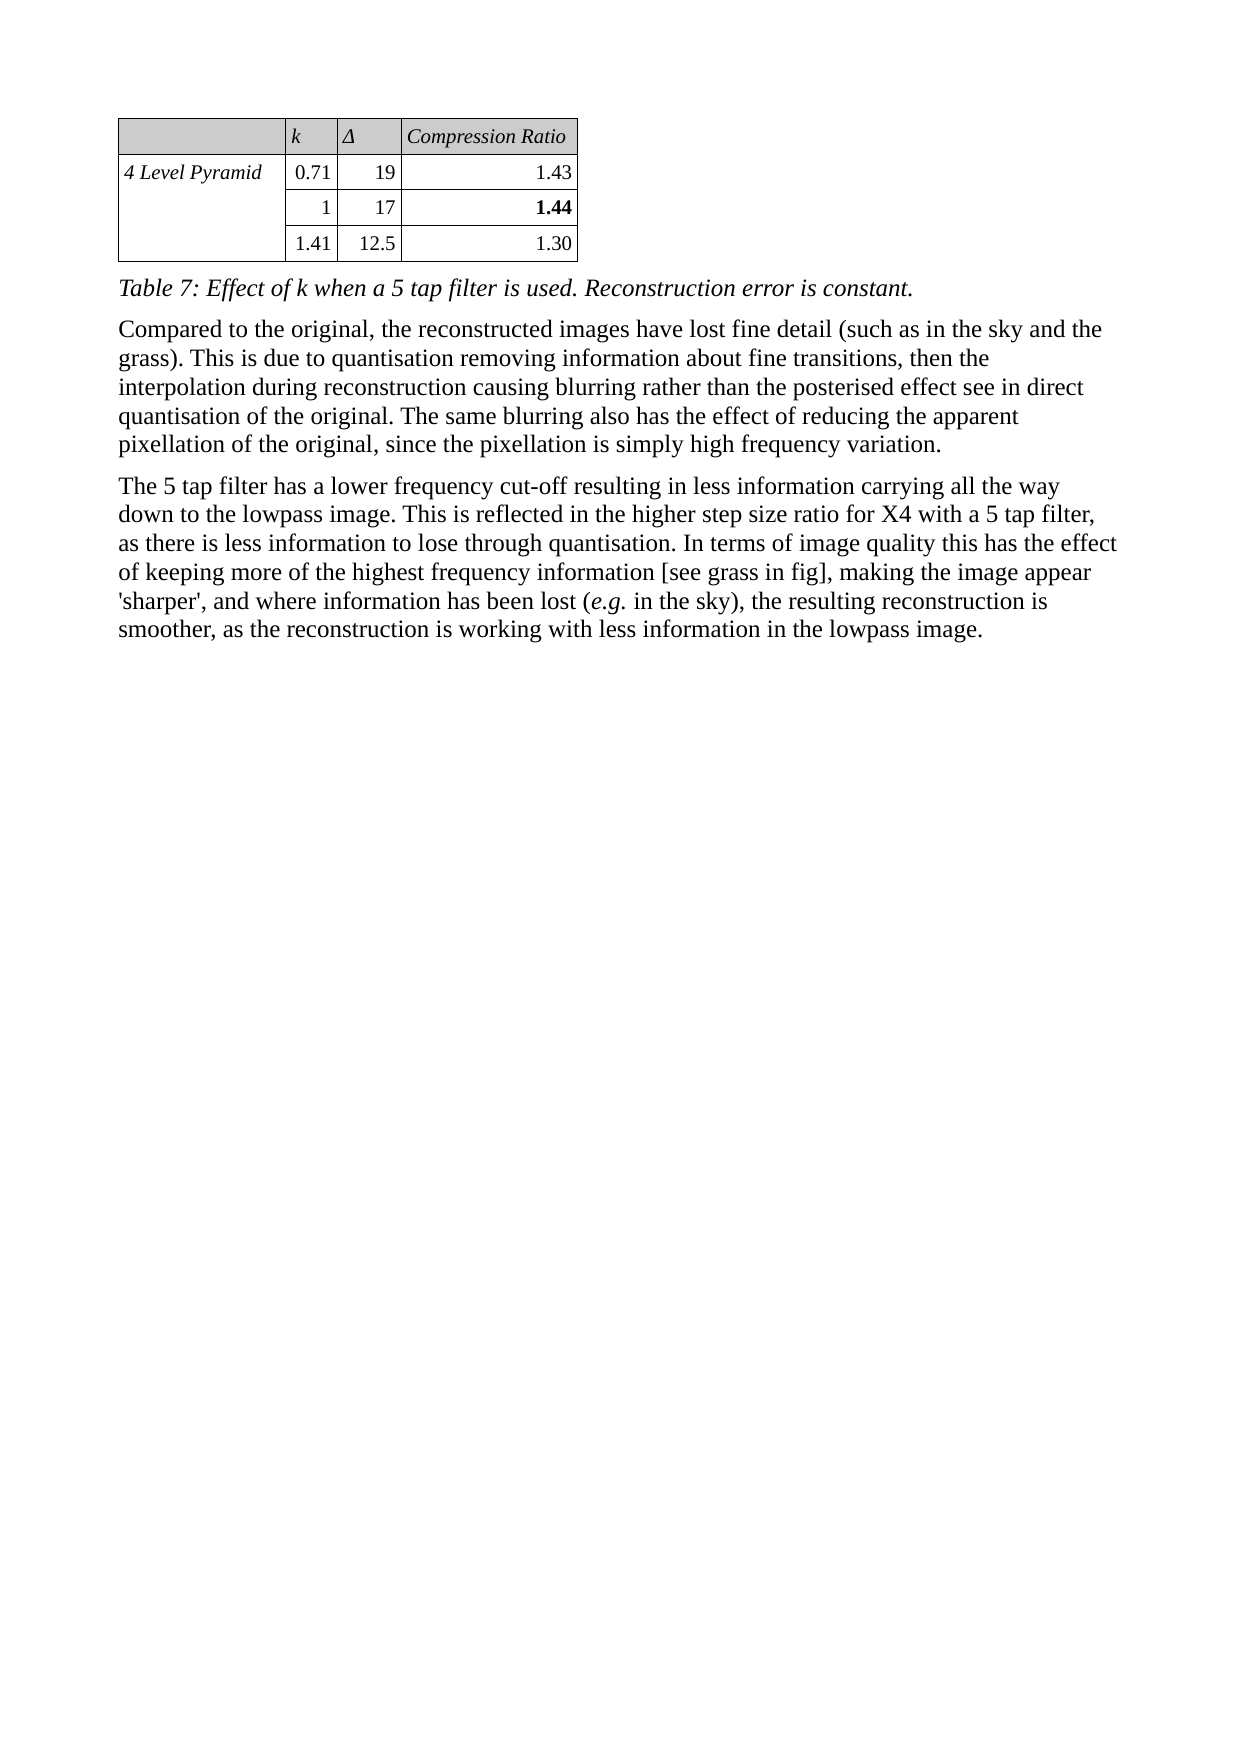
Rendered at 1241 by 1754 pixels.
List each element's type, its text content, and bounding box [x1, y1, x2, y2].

table_cell 17 [338, 190, 401, 225]
table_cell 1 [286, 190, 337, 225]
text The 5 tap filter has a lower frequency cut-off resulting in less information carrying all the way down to the lowpass image. This is reflected in the higher step size ratio for X4 with a 5 tap filter, as there is less information to lose through quantisation. In terms of image quality this has the effect of keeping more of the highest frequency information [see grass in fig], making the image appear 'sharper', and where information has been lost (e.g. in the sky), the resulting reconstruction is smoother, as the reconstruction is working with less information in the lowpass image. [118, 471, 1122, 643]
table_cell 1.43 [402, 155, 577, 189]
table_cell 0.71 [286, 155, 337, 189]
text Table 7: Effect of k when a 5 tap filter is used. Reconstruction error is constant. [118, 273, 1122, 302]
table_cell 12.5 [338, 226, 401, 261]
table_cell 1.30 [402, 226, 577, 261]
table_cell 19 [338, 155, 401, 189]
table_header Δ [338, 119, 401, 154]
table_header Compression Ratio [402, 119, 577, 154]
table_cell 4 Level Pyramid [119, 155, 285, 261]
text Compared to the original, the reconstructed images have lost fine detail (such as in the sky and the grass). This is due to quantisation removing information about fine transitions, then the interpolation during reconstruction causing blurring rather than the posterised effect see in direct quantisation of the original. The same blurring also has the effect of reducing the apparent pixellation of the original, since the pixellation is simply high frequency variation. [118, 314, 1122, 458]
table_header k [286, 119, 337, 154]
table_cell 1.41 [286, 226, 337, 261]
table_header [119, 119, 285, 154]
table_cell 1.44 [402, 190, 577, 225]
